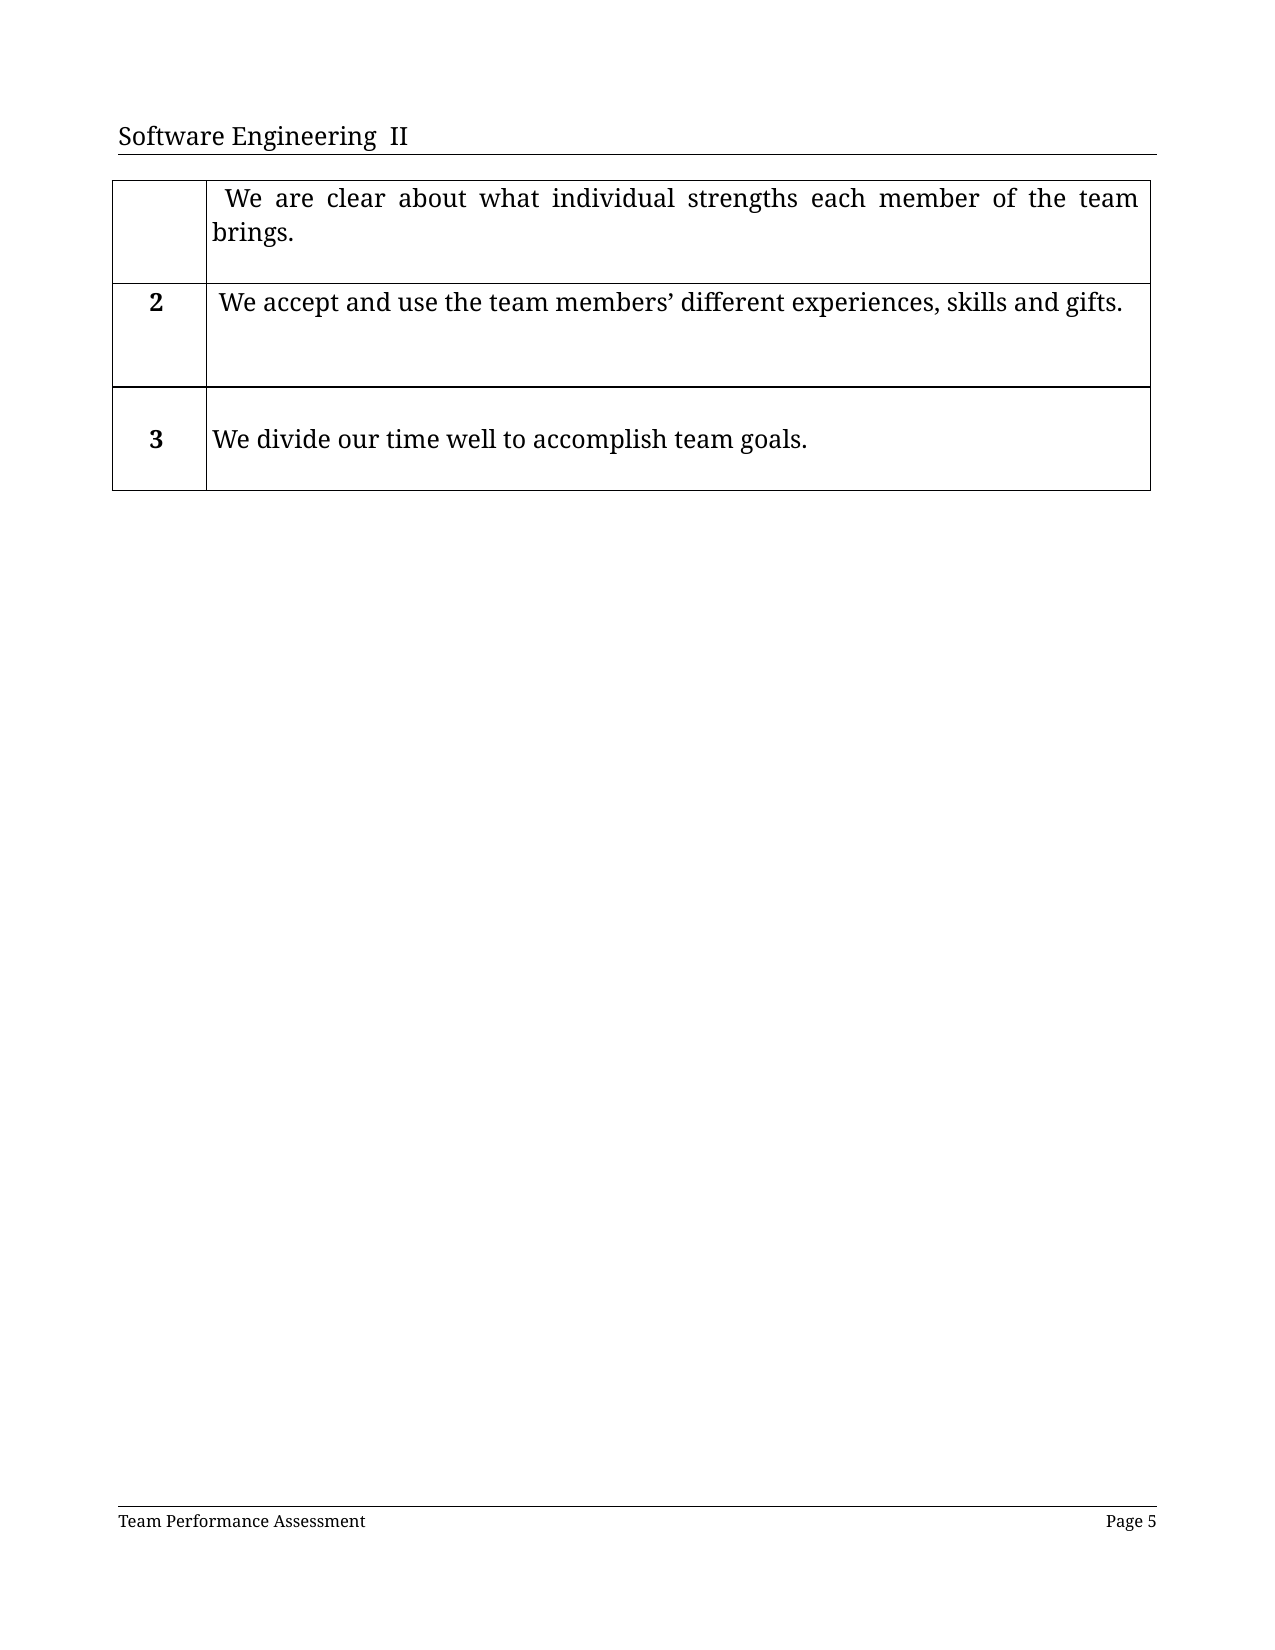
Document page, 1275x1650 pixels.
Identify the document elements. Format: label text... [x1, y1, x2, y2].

table_cell We divide our time well to accomplish team goals. [207, 388, 1150, 490]
table_cell 3 [113, 388, 206, 490]
table_cell 2 [113, 284, 206, 386]
table_cell We accept and use the team members’ different experiences, skills and gifts. [207, 284, 1150, 386]
table_header [113, 181, 206, 283]
table_header We are clear about what individual strengths each member of the team brings. [207, 181, 1150, 283]
